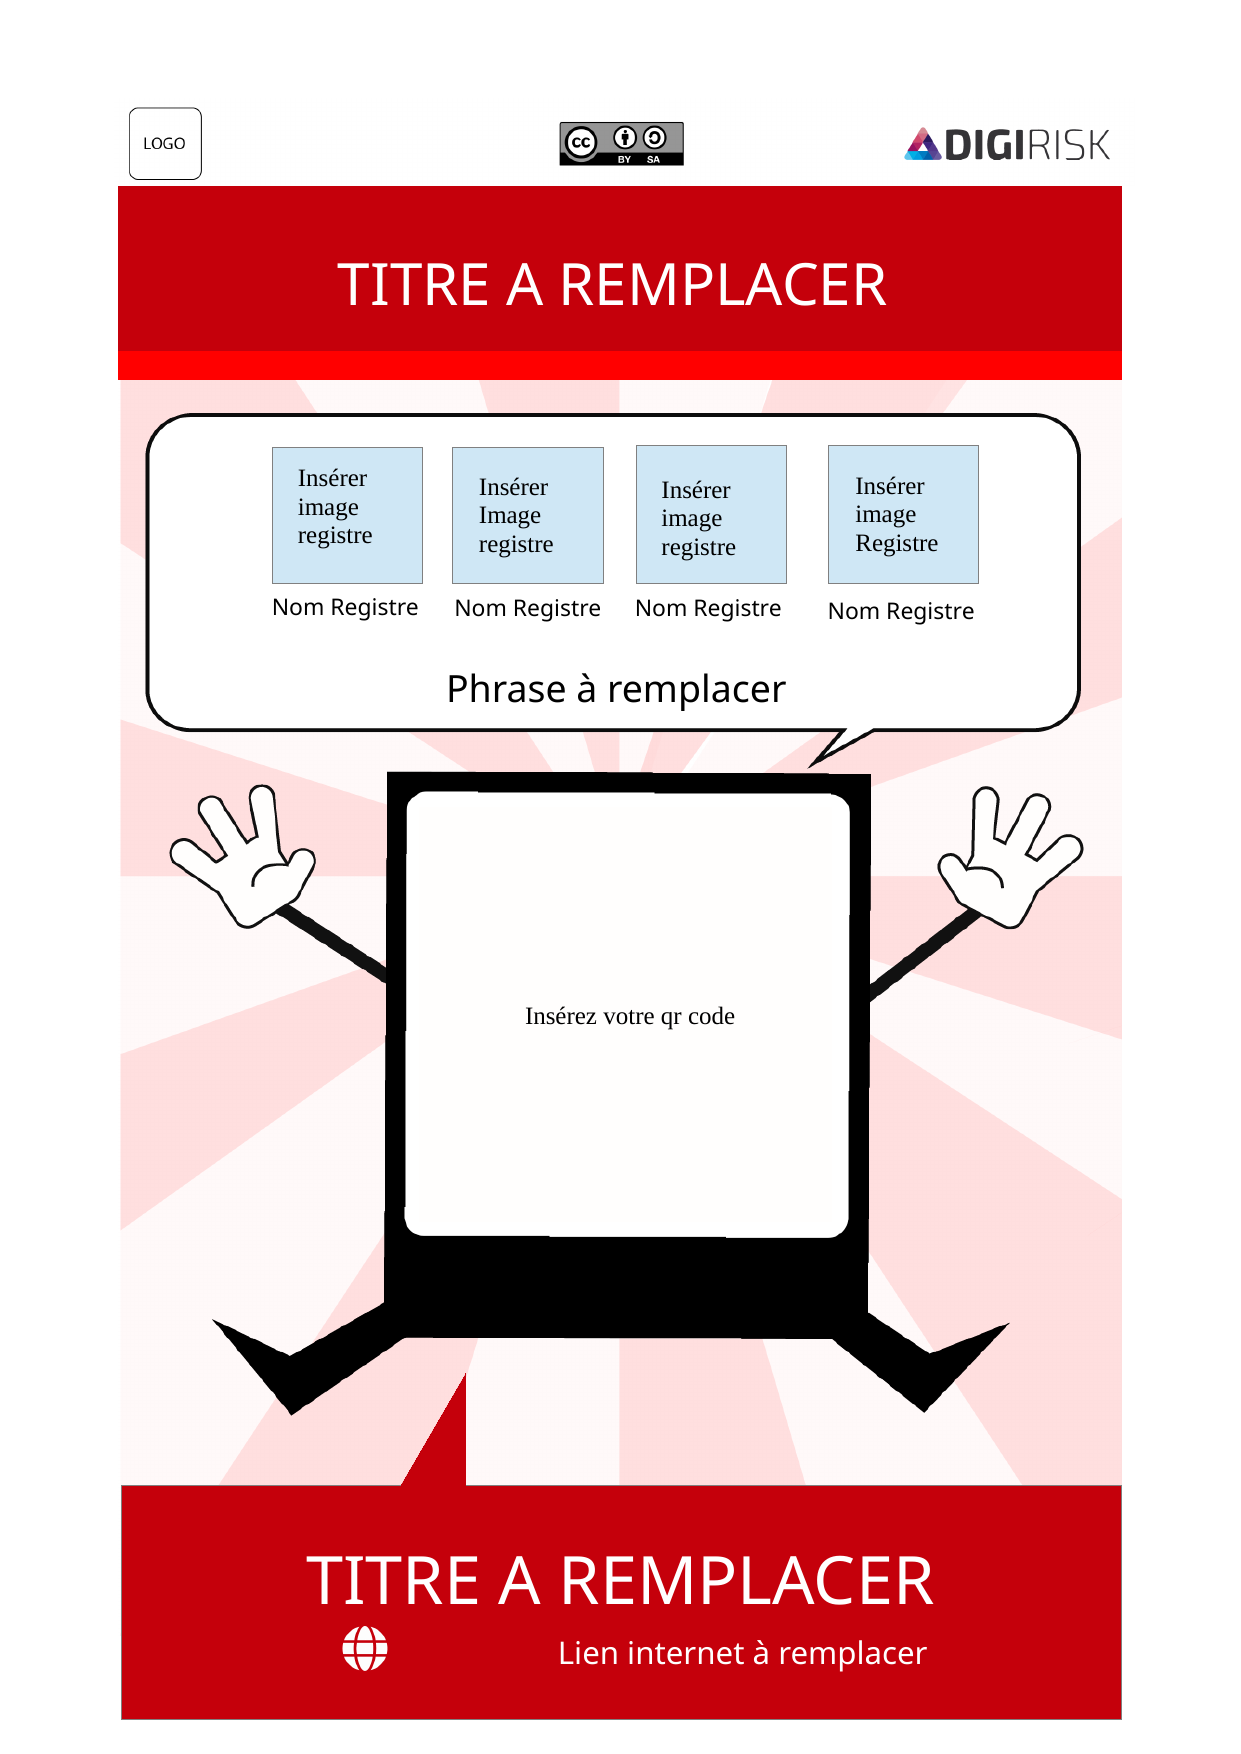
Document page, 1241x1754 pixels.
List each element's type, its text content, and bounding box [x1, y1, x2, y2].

picture [114, 98, 1135, 186]
picture [118, 380, 1124, 1636]
text TITRE A REMPLACER [118, 243, 1122, 322]
picture [338, 1621, 392, 1675]
